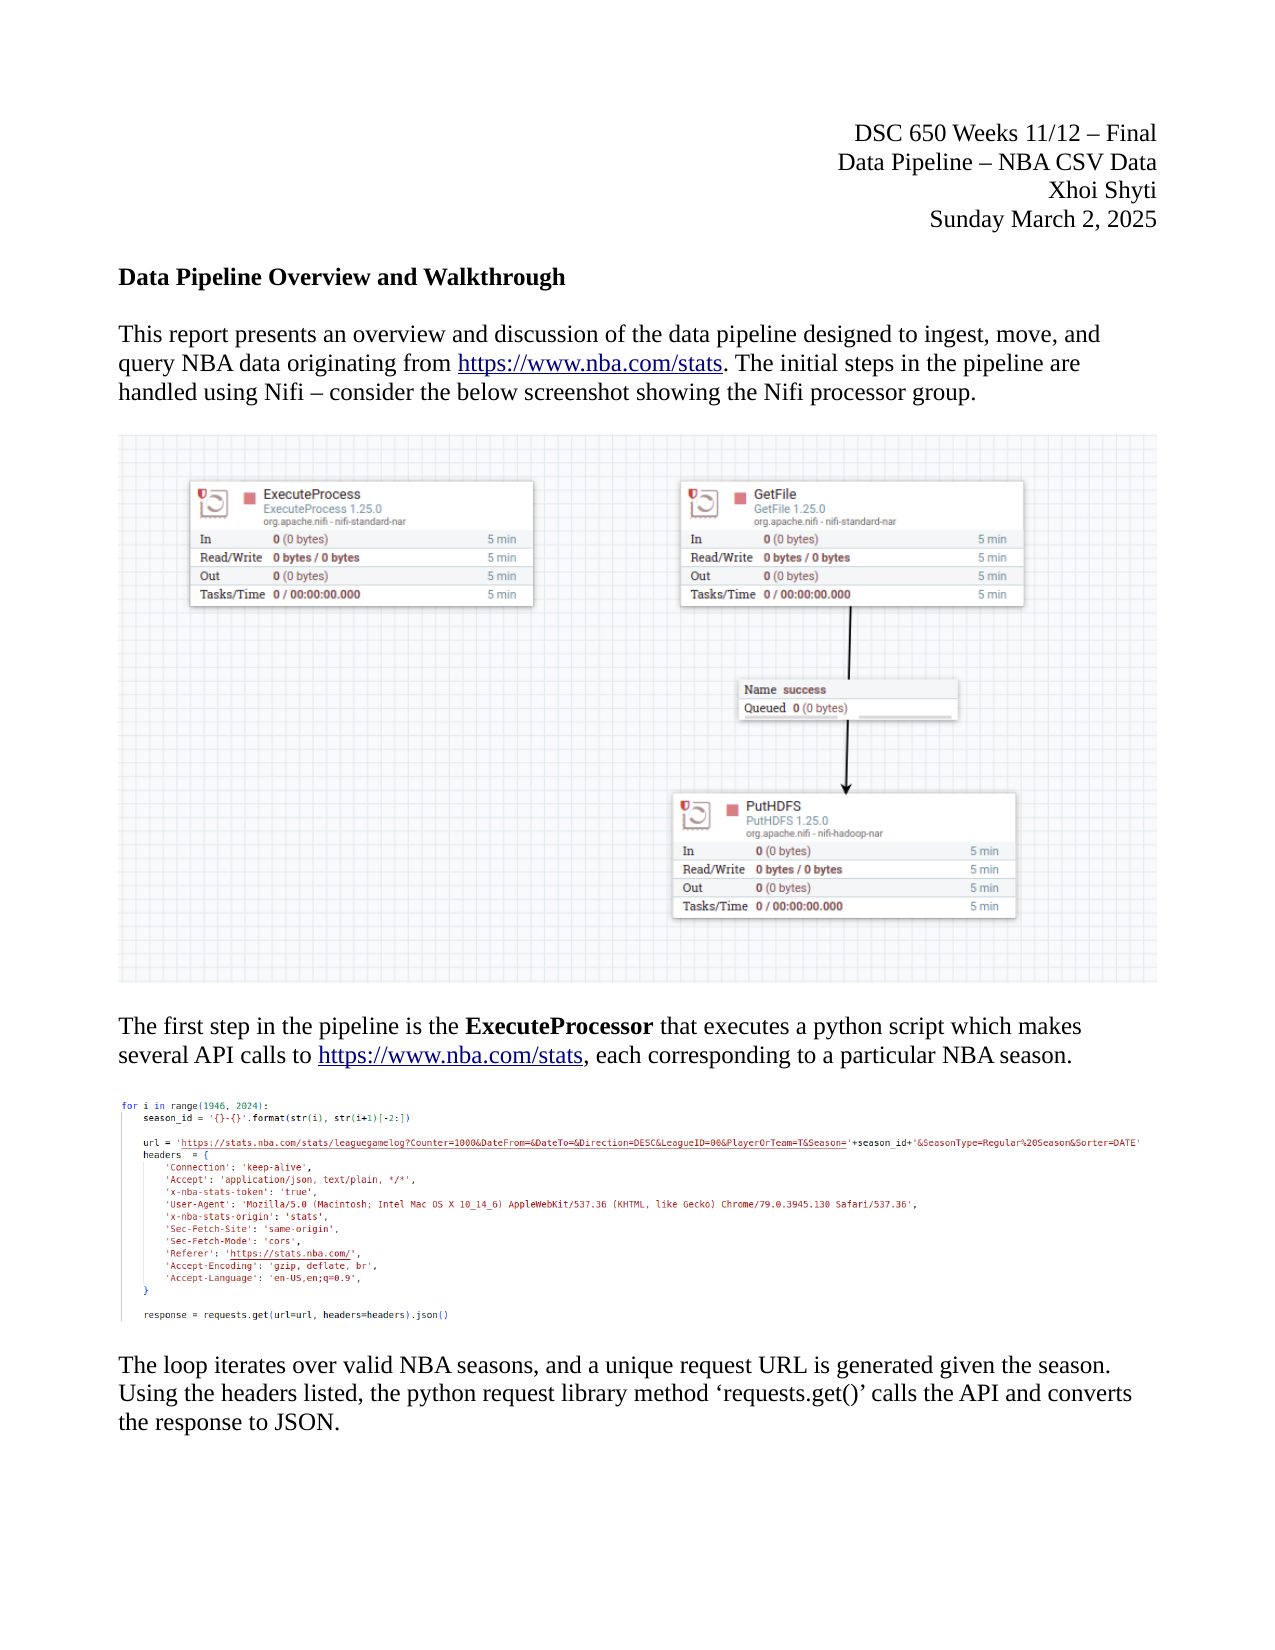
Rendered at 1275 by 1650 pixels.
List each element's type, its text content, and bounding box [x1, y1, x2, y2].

text This report presents an overview and discussion of the data pipeline designed to ingest, move, and query NBA data originating from https://www.nba.com/stats. The initial steps in the pipeline are handled using Nifi – consider the below screenshot showing the Nifi processor group. [118, 319, 1157, 406]
picture [118, 434, 1157, 983]
text Data Pipeline – NBA CSV Data [118, 147, 1157, 176]
text Xhoi Shyti [118, 176, 1157, 204]
picture [118, 1097, 1157, 1321]
text The loop iterates over valid NBA seasons, and a unique request URL is generated given the season. Using the headers listed, the python request library method ‘requests.get()’ calls the API and converts the response to JSON. [118, 1350, 1157, 1436]
text Data Pipeline Overview and Walkthrough [118, 262, 1157, 291]
text Sunday March 2, 2025 [118, 204, 1157, 233]
text DSC 650 Weeks 11/12 – Final [118, 118, 1157, 147]
text The first step in the pipeline is the ExecuteProcessor that executes a python script which makes several API calls to https://www.nba.com/stats, each corresponding to a particular NBA season. [118, 1011, 1157, 1068]
